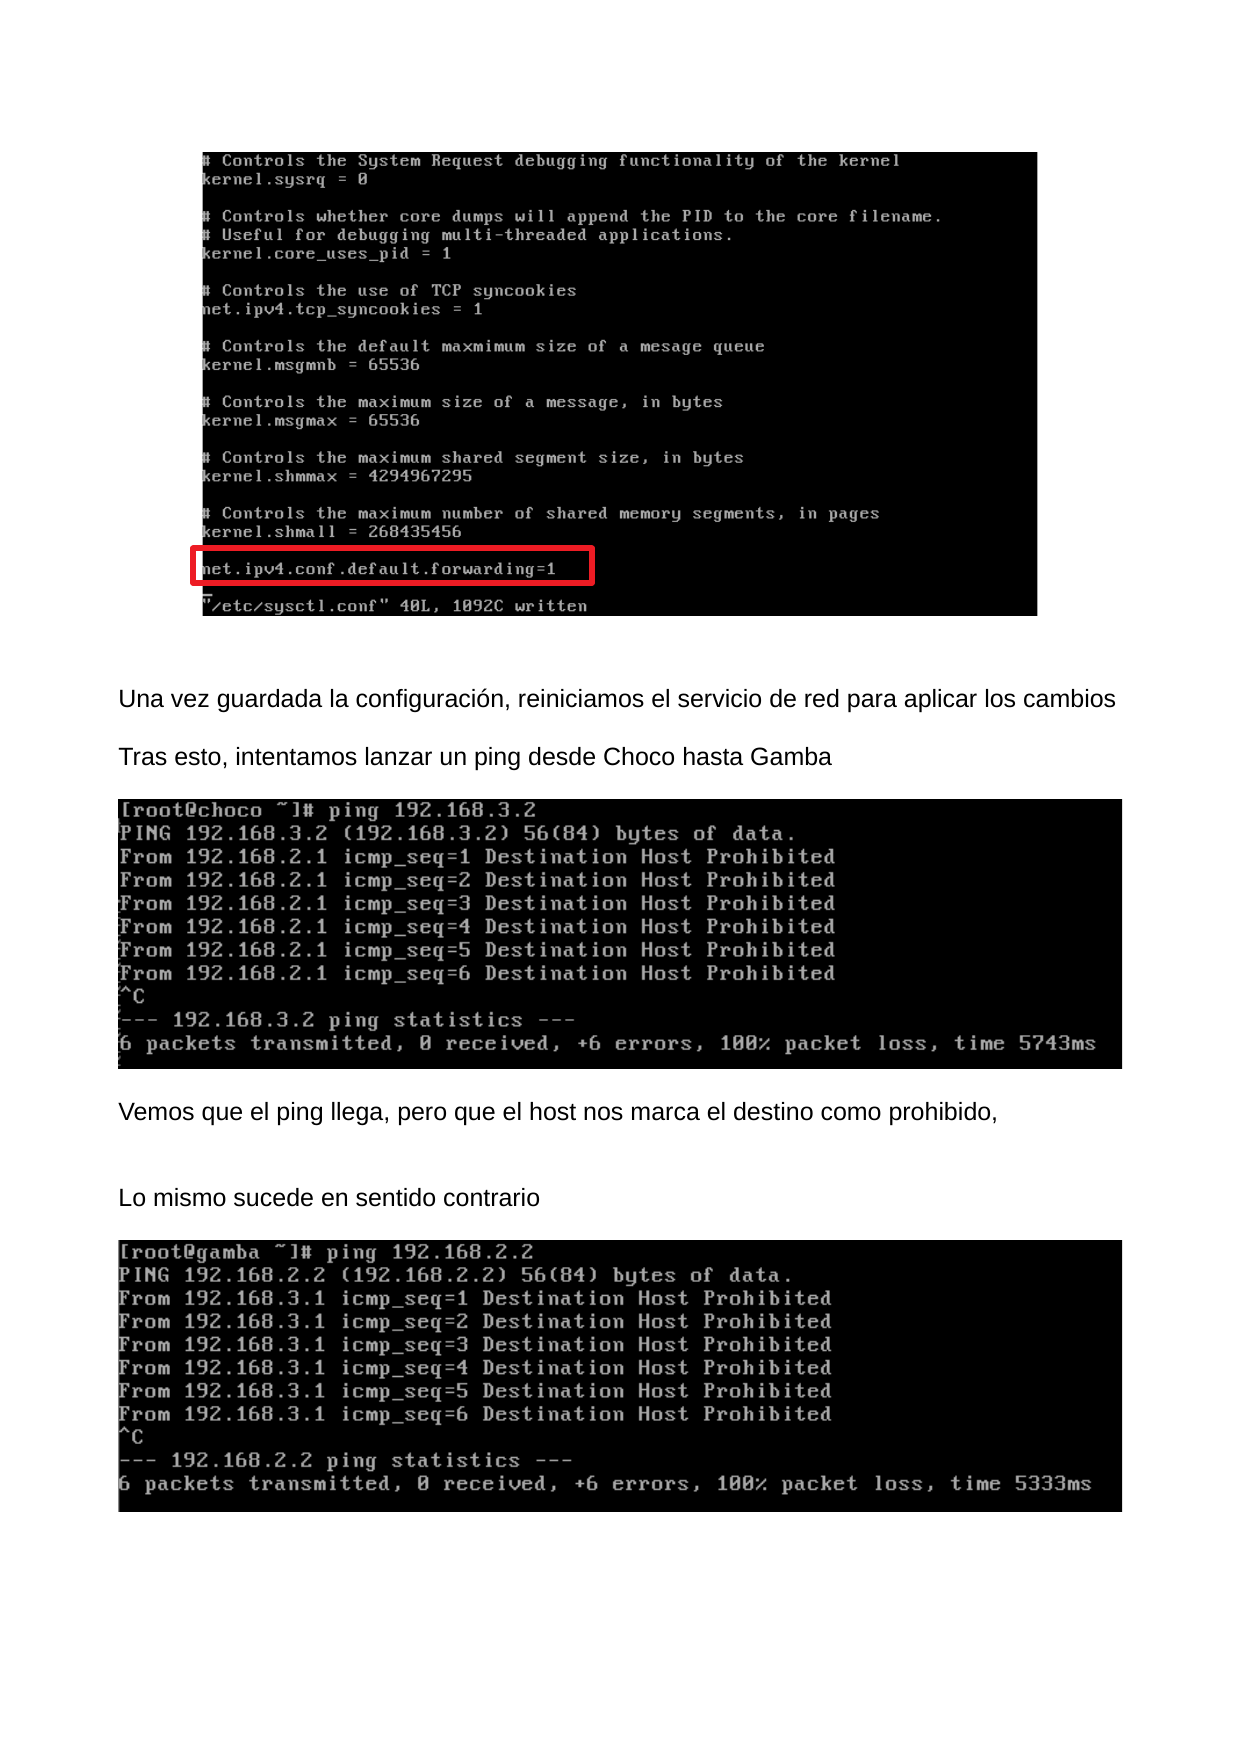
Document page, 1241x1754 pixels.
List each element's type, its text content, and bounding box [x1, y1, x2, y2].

picture [202, 551, 589, 580]
picture [118, 1240, 1123, 1512]
picture [118, 799, 1123, 1069]
text Una vez guardada la configuración, reiniciamos el servicio de red para aplicar los cambios [118, 684, 1122, 713]
picture [202, 152, 1038, 616]
text Tras esto, intentamos lanzar un ping desde Choco hasta Gamba [118, 742, 1122, 770]
text Lo mismo sucede en sentido contrario [118, 1183, 1122, 1212]
text Vemos que el ping llega, pero que el host nos marca el destino como prohibido, [118, 1097, 1122, 1126]
